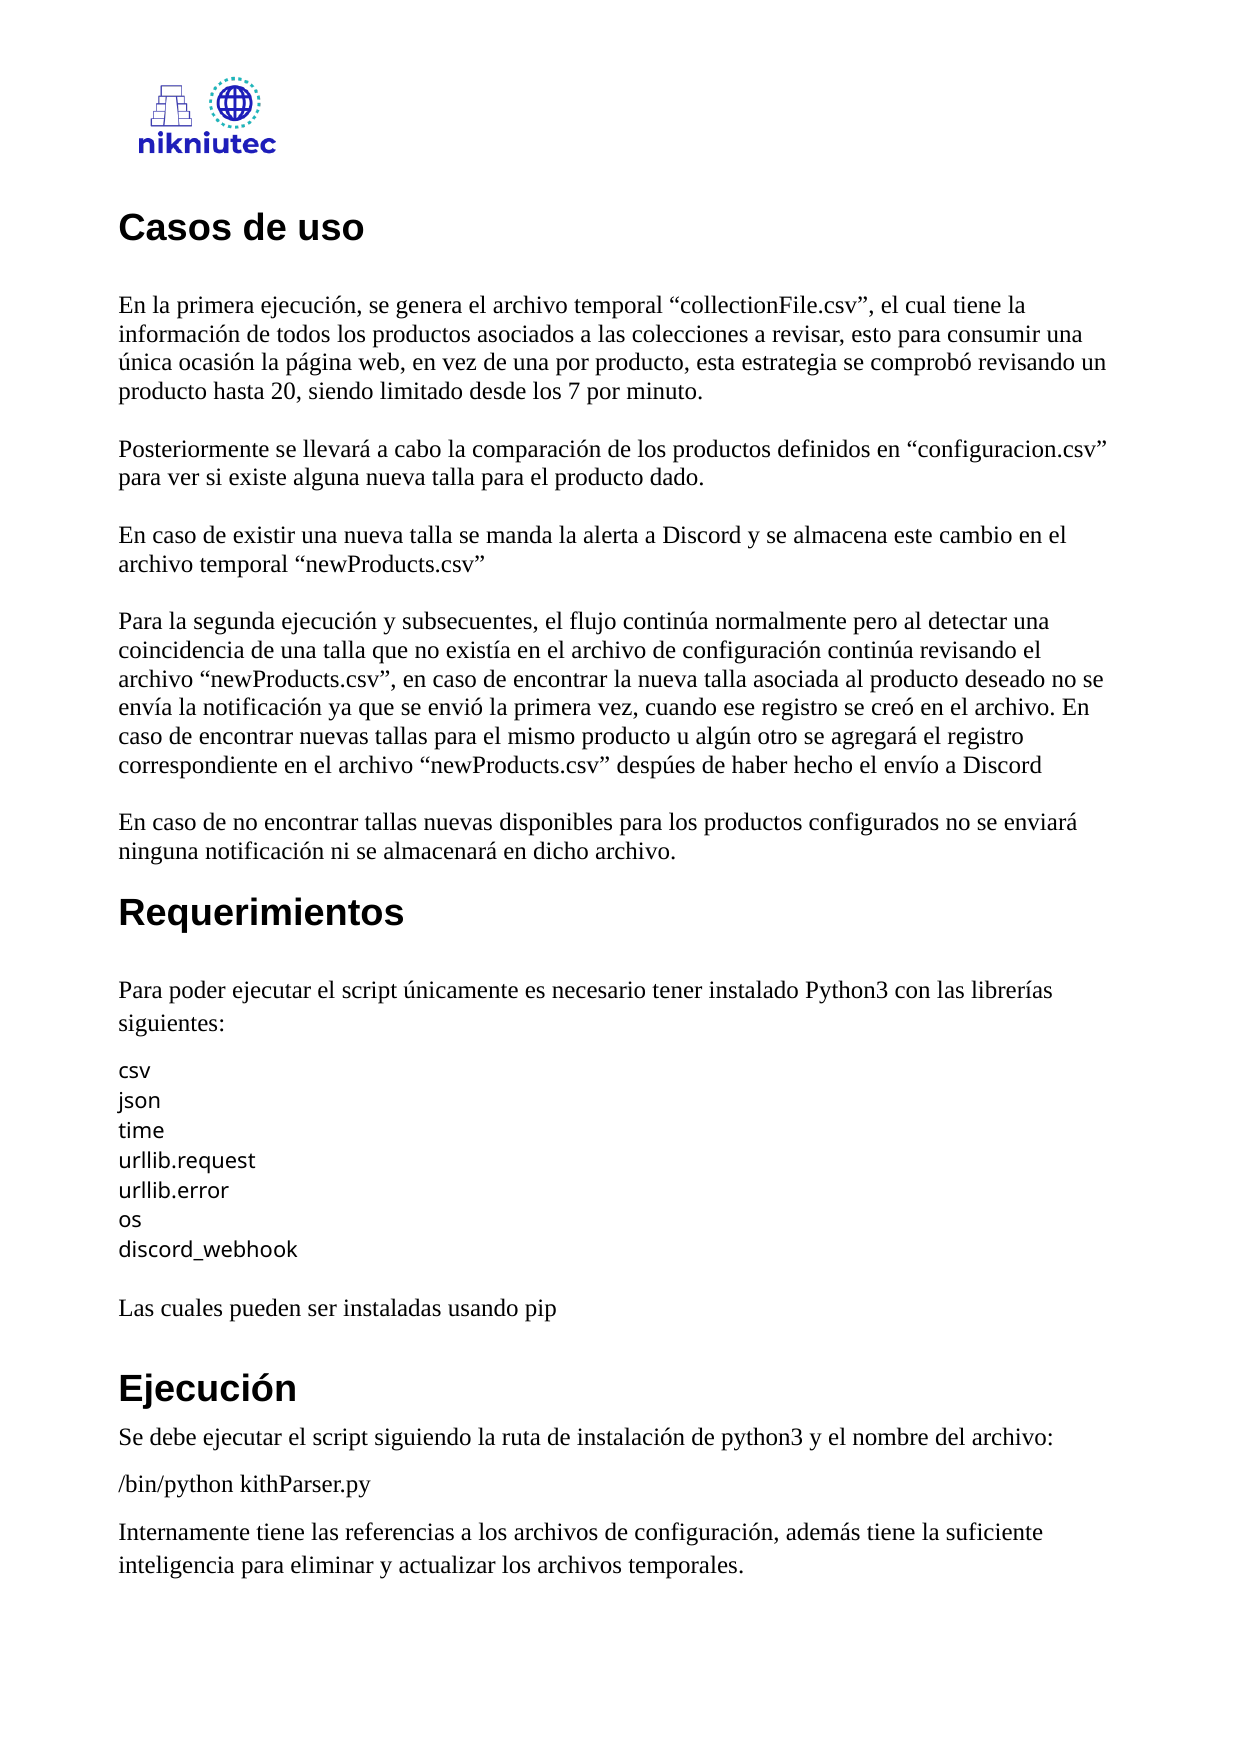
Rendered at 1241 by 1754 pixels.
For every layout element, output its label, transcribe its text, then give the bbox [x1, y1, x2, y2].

text csv [118, 1056, 1122, 1085]
text urllib.error [118, 1175, 1122, 1204]
text os [118, 1204, 1122, 1234]
subtitle Ejecución [118, 1365, 1122, 1409]
text En caso de existir una nueva talla se manda la alerta a Discord y se almacena este cambio en el archivo temporal “newProducts.csv” [118, 520, 1122, 577]
picture [132, 40, 283, 191]
text En caso de no encontrar tallas nuevas disponibles para los productos configurados no se enviará ninguna notificación ni se almacenará en dicho archivo. [118, 807, 1122, 865]
text Internamente tiene las referencias a los archivos de configuración, además tiene la suficiente inteligencia para eliminar y actualizar los archivos temporales. [118, 1517, 1122, 1578]
text urllib.request [118, 1145, 1122, 1175]
text json [118, 1085, 1122, 1115]
text Las cuales pueden ser instaladas usando pip [118, 1293, 1122, 1322]
text time [118, 1115, 1122, 1145]
text En la primera ejecución, se genera el archivo temporal “collectionFile.csv”, el cual tiene la información de todos los productos asociados a las colecciones a revisar, esto para consumir una única ocasión la página web, en vez de una por producto, esta estrategia se comprobó revisando un producto hasta 20, siendo limitado desde los 7 por minuto. [118, 290, 1122, 405]
text Para la segunda ejecución y subsecuentes, el flujo continúa normalmente pero al detectar una coincidencia de una talla que no existía en el archivo de configuración continúa revisando el archivo “newProducts.csv”, en caso de encontrar la nueva talla asociada al producto deseado no se envía la notificación ya que se envió la primera vez, cuando ese registro se creó en el archivo. En caso de encontrar nuevas tallas para el mismo producto u algún otro se agregará el registro correspondiente en el archivo “newProducts.csv” despúes de haber hecho el envío a Discord [118, 606, 1122, 779]
text /bin/python kithParser.py [118, 1469, 1122, 1498]
text Para poder ejecutar el script únicamente es necesario tener instalado Python3 con las librerías siguientes: [118, 975, 1122, 1037]
subtitle Casos de uso [118, 205, 1122, 249]
subtitle Requerimientos [118, 890, 1122, 934]
text Posteriormente se llevará a cabo la comparación de los productos definidos en “configuracion.csv” para ver si existe alguna nueva talla para el producto dado. [118, 434, 1122, 491]
text discord_webhook [118, 1234, 1122, 1264]
text Se debe ejecutar el script siguiendo la ruta de instalación de python3 y el nombre del archivo: [118, 1422, 1122, 1450]
